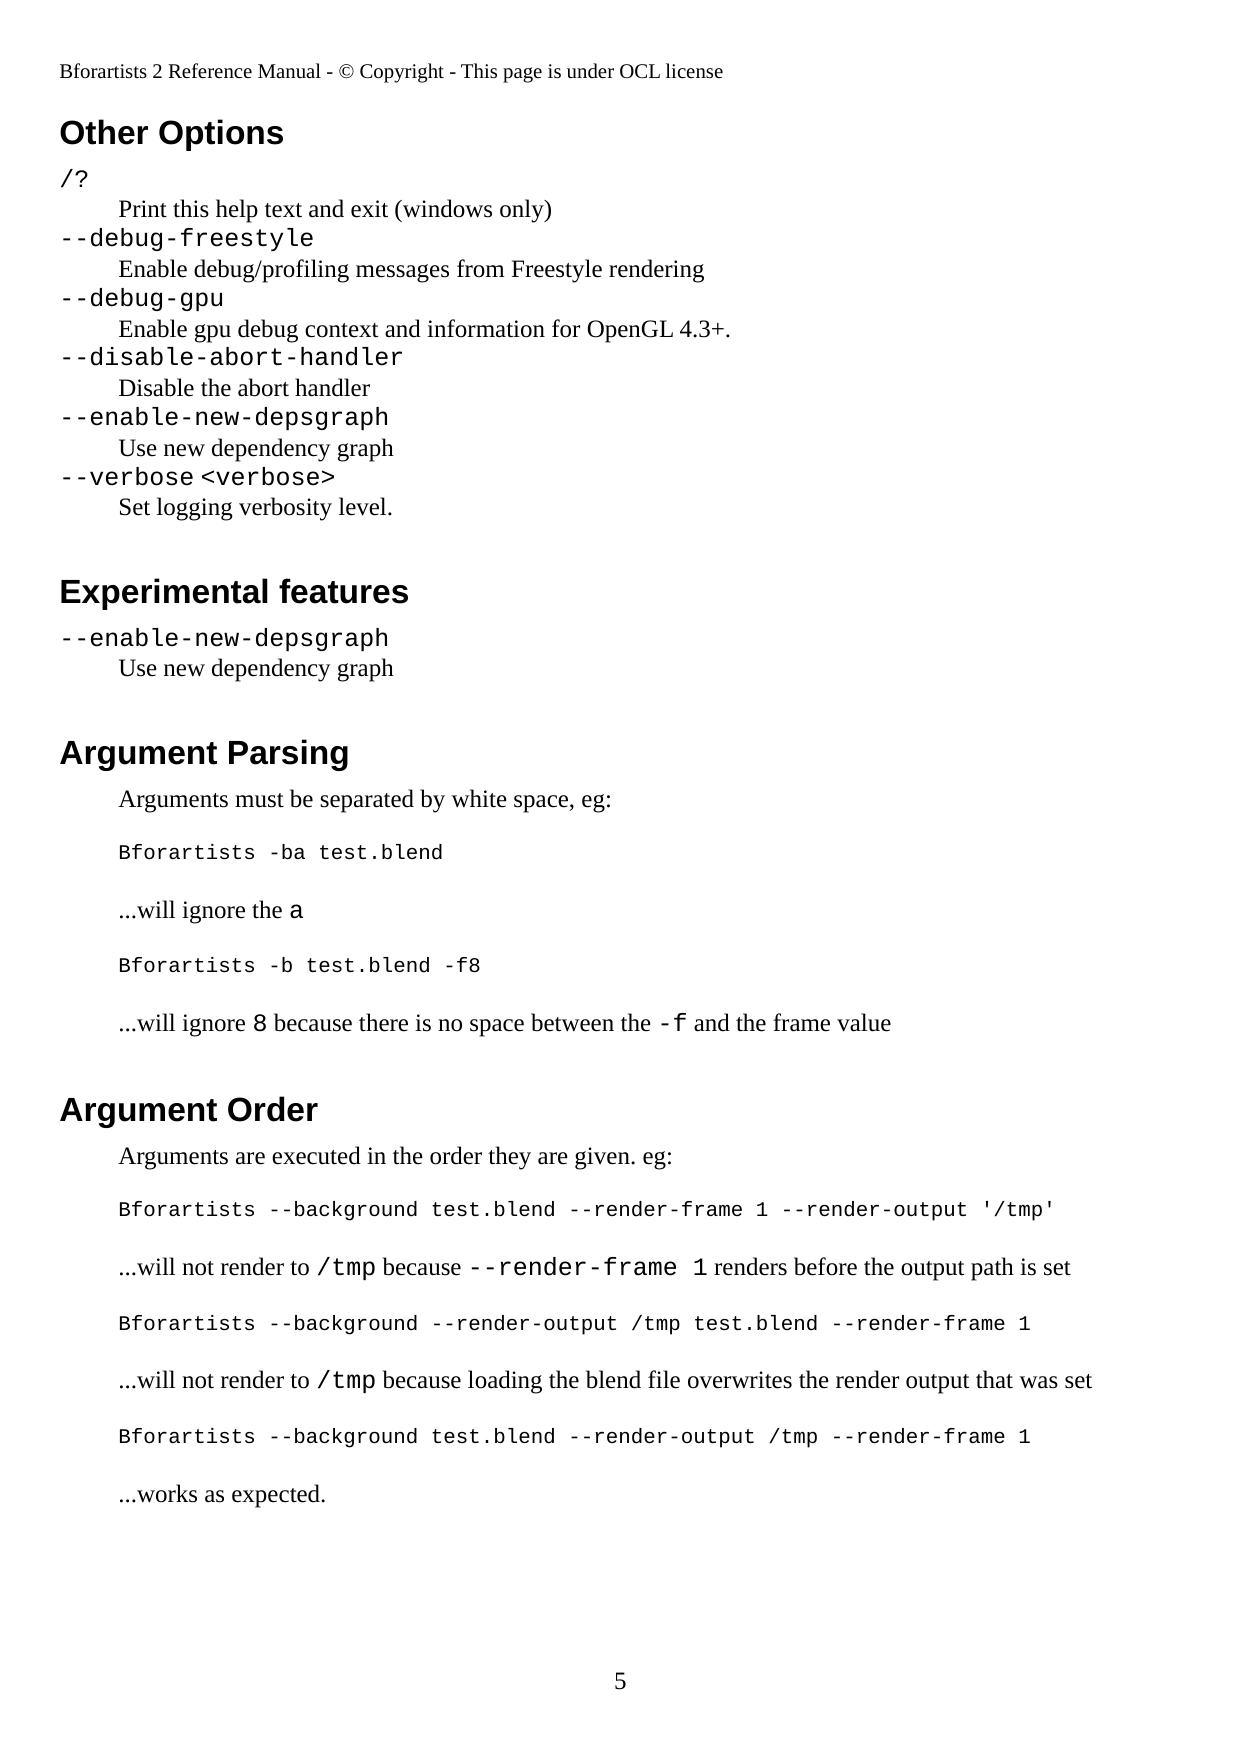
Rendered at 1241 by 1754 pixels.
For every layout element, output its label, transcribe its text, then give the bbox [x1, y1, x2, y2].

text Arguments must be separated by white space, eg: [118, 784, 1122, 812]
subtitle --debug-gpu [59, 283, 1181, 314]
subtitle --enable-new-depsgraph [59, 623, 1181, 653]
subtitle --disable-abort-handler [59, 342, 1181, 373]
list Enable debug/profiling messages from Freestyle rendering [118, 254, 1181, 283]
text Bforartists --background test.blend --render-frame 1 --render-output '/tmp' [118, 1199, 1122, 1223]
subtitle Argument Parsing [59, 733, 1181, 771]
list Set logging verbosity level. [118, 492, 1181, 521]
text ...works as expected. [118, 1479, 1122, 1508]
text Arguments are executed in the order they are given. eg: [118, 1141, 1122, 1169]
text ...will ignore 8 because there is no space between the -f and the frame value [118, 1008, 1122, 1039]
text Bforartists -ba test.blend [118, 842, 1122, 866]
text Bforartists --background test.blend --render-output /tmp --render-frame 1 [118, 1426, 1122, 1449]
subtitle --verbose <verbose> [59, 462, 1181, 492]
list Print this help text and exit (windows only) [118, 194, 1181, 223]
subtitle /? [59, 164, 1181, 194]
list Use new dependency graph [118, 433, 1181, 462]
text ...will not render to /tmp because --render-frame 1 renders before the output path is set [118, 1252, 1122, 1283]
subtitle Argument Order [59, 1090, 1181, 1128]
subtitle Experimental features [59, 572, 1181, 610]
text Bforartists --background --render-output /tmp test.blend --render-frame 1 [118, 1312, 1122, 1336]
subtitle Other Options [59, 113, 1181, 151]
list Disable the abort handler [118, 373, 1181, 402]
text Bforartists -b test.blend -f8 [118, 955, 1122, 979]
text ...will not render to /tmp because loading the blend file overwrites the render output that was set [118, 1366, 1122, 1396]
subtitle --enable-new-depsgraph [59, 402, 1181, 433]
list Use new dependency graph [118, 653, 1181, 682]
list Enable gpu debug context and information for OpenGL 4.3+. [118, 314, 1181, 342]
subtitle --debug-freestyle [59, 223, 1181, 254]
text ...will ignore the a [118, 895, 1122, 926]
